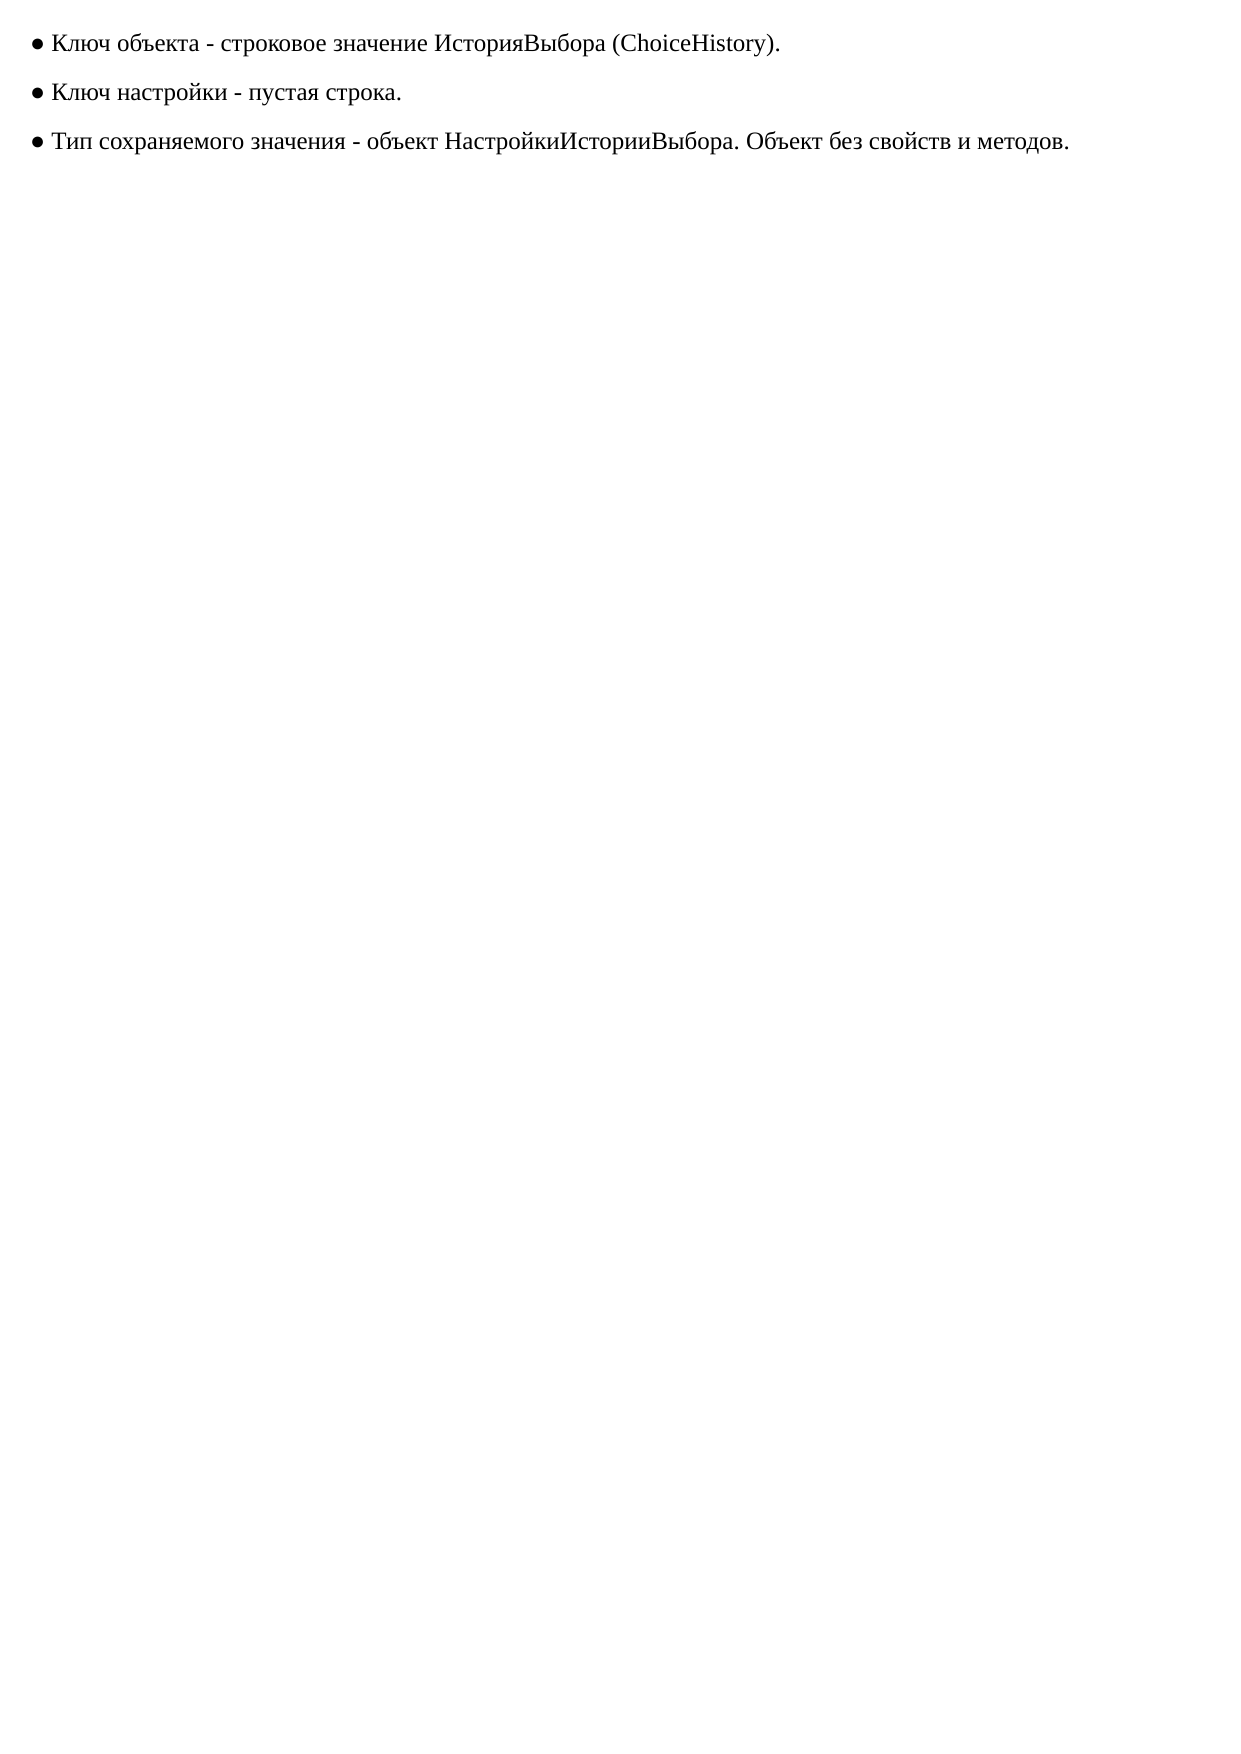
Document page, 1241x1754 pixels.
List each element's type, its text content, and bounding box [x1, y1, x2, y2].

text ● Ключ объекта ‑ строковое значение ИсторияВыбора (ChoiceHistory). [30, 28, 1211, 57]
text ● Тип сохраняемого значения ‑ объект НастройкиИсторииВыбора. Объект без свойств и методов. [30, 126, 1211, 155]
text ● Ключ настройки ‑ пустая строка. [30, 77, 1211, 106]
